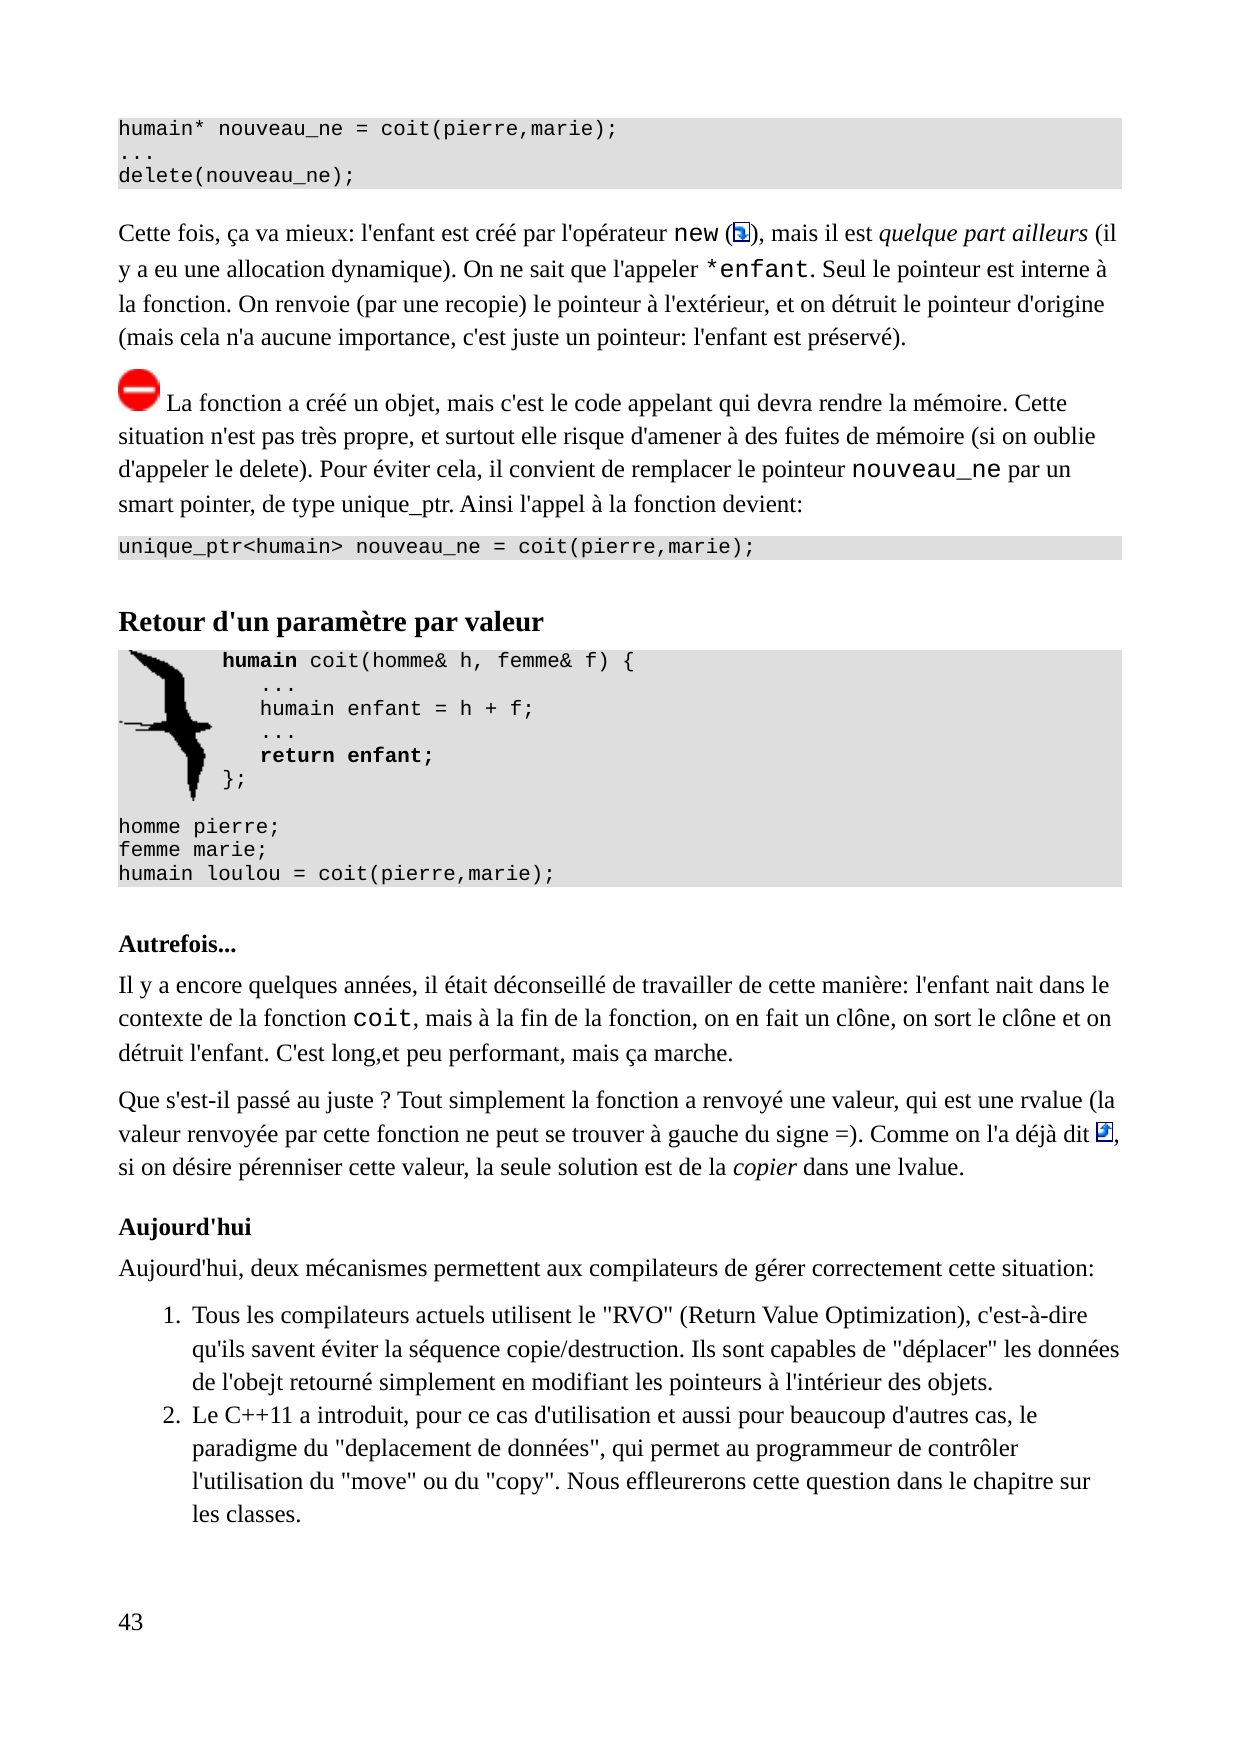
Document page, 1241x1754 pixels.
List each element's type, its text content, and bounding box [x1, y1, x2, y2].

list Tous les compilateurs actuels utilisent le "RVO" (Return Value Optimization), c'est-à-dire qu'ils savent éviter la séquence copie/destruction. Ils sont capables de "déplacer" les données de l'obejt retourné simplement en modifiant les pointeurs à l'intérieur des objets. [162, 1301, 1122, 1395]
text homme pierre; [118, 816, 1122, 839]
picture [118, 650, 222, 801]
picture [735, 223, 749, 240]
text Il y a encore quelques années, il était déconseillé de travailler de cette manière: l'enfant nait dans le contexte de la fonction coit, mais à la fin de la fonction, on en fait un clône, on sort le clône et on détruit l'enfant. C'est long,et peu performant, mais ça marche. [118, 970, 1122, 1067]
text humain* nouveau_ne = coit(pierre,marie); [118, 118, 1122, 142]
text ... [222, 721, 1122, 745]
subtitle Autrefois... [118, 929, 1122, 957]
text Que s'est-il passé au juste ? Tout simplement la fonction a renvoyé une valeur, qui est une rvalue (la valeur renvoyée par cette fonction ne peut se trouver à gauche du signe =). Comme on l'a déjà dit , si on désire pérenniser cette valeur, la seule solution est de la copier dans une lvalue. [118, 1086, 1122, 1180]
list Le C++11 a introduit, pour ce cas d'utilisation et aussi pour beaucoup d'autres cas, le paradigme du "deplacement de données", qui permet au programmeur de contrôler l'utilisation du "move" ou du "copy". Nous effleurerons cette question dans le chapitre sur les classes. [162, 1400, 1122, 1527]
text delete(nouveau_ne); [118, 165, 1122, 189]
picture [1098, 1123, 1112, 1140]
text Aujourd'hui, deux mécanismes permettent aux compilateurs de gérer correctement cette situation: [118, 1253, 1122, 1282]
text return enfant; [222, 745, 1122, 768]
text humain loulou = coit(pierre,marie); [118, 863, 1122, 887]
subtitle Aujourd'hui [118, 1212, 1122, 1241]
text ... [118, 142, 1122, 165]
text }; [222, 768, 1122, 792]
picture [118, 369, 160, 411]
text ... [222, 674, 1122, 697]
text La fonction a créé un objet, mais c'est le code appelant qui devra rendre la mémoire. Cette situation n'est pas très propre, et surtout elle risque d'amener à des fuites de mémoire (si on oublie d'appeler le delete). Pour éviter cela, il convient de remplacer le pointeur nouveau_ne par un smart pointer, de type unique_ptr. Ainsi l'appel à la fonction devient: [118, 369, 1122, 518]
text Cette fois, ça va mieux: l'enfant est créé par l'opérateur new (), mais il est quelque part ailleurs (il y a eu une allocation dynamique). On ne sait que l'appeler *enfant. Seul le pointeur est interne à la fonction. On renvoie (par une recopie) le pointeur à l'extérieur, et on détruit le pointeur d'origine (mais cela n'a aucune importance, c'est juste un pointeur: l'enfant est préservé). [118, 218, 1122, 351]
subtitle Retour d'un paramètre par valeur [118, 604, 1122, 638]
text humain enfant = h + f; [222, 697, 1122, 721]
text femme marie; [118, 839, 1122, 863]
text humain coit(homme& h, femme& f) { [222, 650, 1122, 674]
text unique_ptr<humain> nouveau_ne = coit(pierre,marie); [118, 536, 1122, 560]
